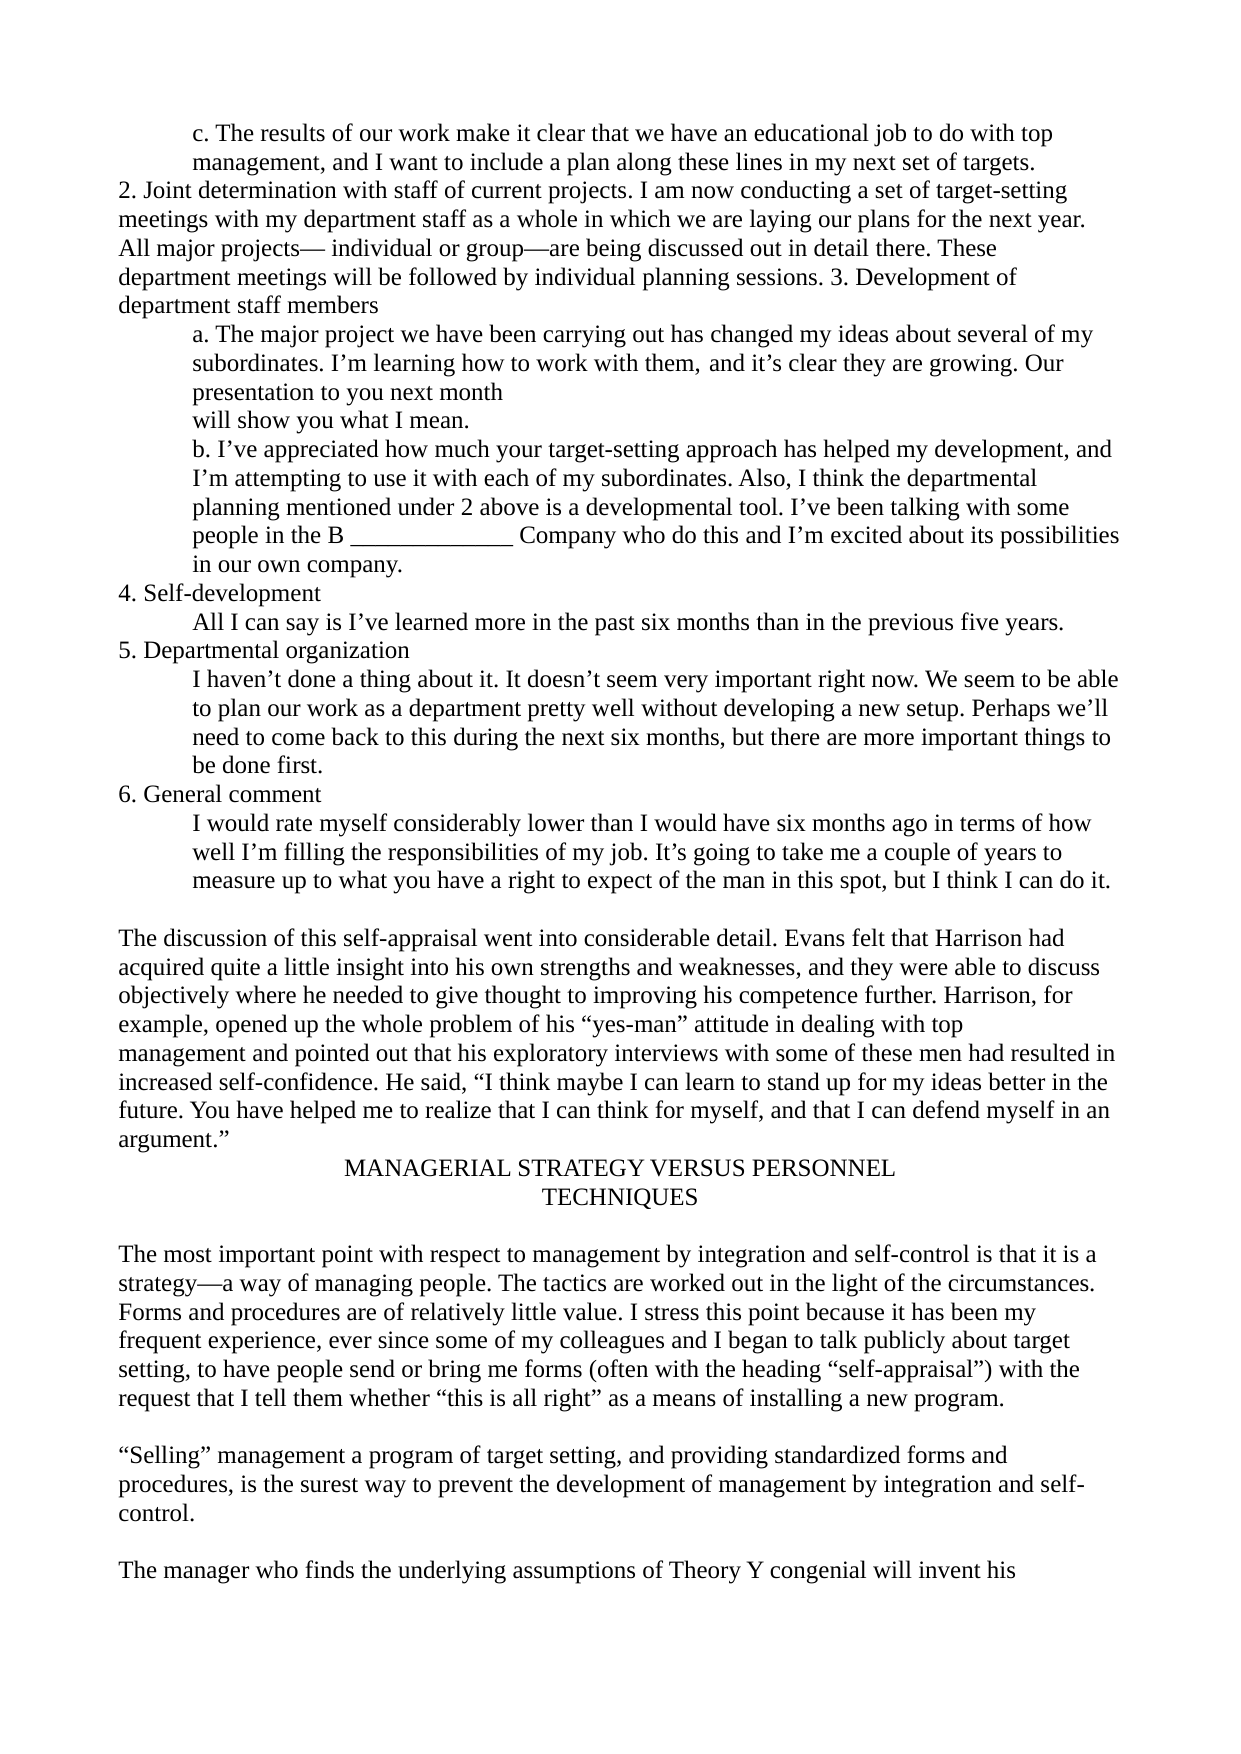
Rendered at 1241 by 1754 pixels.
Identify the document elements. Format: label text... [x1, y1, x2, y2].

text c. The results of our work make it clear that we have an educational job to do with top management, and I want to include a plan along these lines in my next set of targets. [118, 118, 1122, 176]
text argument.” [118, 1124, 1122, 1153]
text 5. Departmental organization [118, 636, 1122, 664]
text b. I’ve appreciated how much your target-setting approach has helped my development, and I’m attempting to use it with each of my subordinates. Also, I think the departmental planning mentioned under 2 above is a developmental tool. I’ve been talking with some people in the B _____________ Company who do this and I’m excited about its possibilities in our own company. [118, 434, 1122, 578]
text 6. General comment [118, 779, 1122, 808]
text MANAGERIAL STRATEGY VERSUS PERSONNEL [118, 1153, 1122, 1182]
text The most important point with respect to management by integration and self-control is that it is a strategy—a way of managing people. The tactics are worked out in the light of the circumstances. Forms and procedures are of relatively little value. I stress this point because it has been my frequent experience, ever since some of my colleagues and I began to talk publicly about target setting, to have people send or bring me forms (often with the heading “self-appraisal”) with the request that I tell them whether “this is all right” as a means of installing a new program. [118, 1239, 1122, 1412]
text a. The major project we have been carrying out has changed my ideas about several of my subordinates. I’m learning how to work with them, and it’s clear they are growing. Our presentation to you next month [118, 319, 1122, 406]
text 4. Self-development [118, 578, 1122, 607]
text The discussion of this self-appraisal went into considerable detail. Evans felt that Harrison had acquired quite a little insight into his own strengths and weaknesses, and they were able to discuss objectively where he needed to give thought to improving his competence further. Harrison, for example, opened up the whole problem of his “yes-man” attitude in dealing with top [118, 923, 1122, 1038]
text department meetings will be followed by individual planning sessions. 3. Development of department staff members [118, 262, 1122, 319]
text 2. Joint determination with staff of current projects. I am now conducting a set of target-setting meetings with my department staff as a whole in which we are laying our plans for the next year. All major projects— individual or group—are being discussed out in detail there. These [118, 176, 1122, 262]
text I would rate myself considerably lower than I would have six months ago in terms of how well I’m filling the responsibilities of my job. It’s going to take me a couple of years to measure up to what you have a right to expect of the man in this spot, but I think I can do it. [118, 808, 1122, 894]
text All I can say is I’ve learned more in the past six months than in the previous five years. [118, 607, 1122, 636]
text The manager who finds the underlying assumptions of Theory Y congenial will invent his [118, 1556, 1122, 1584]
text TECHNIQUES [118, 1182, 1122, 1211]
text management and pointed out that his exploratory interviews with some of these men had resulted in increased self-confidence. He said, “I think maybe I can learn to stand up for my ideas better in the future. You have helped me to realize that I can think for myself, and that I can defend myself in an [118, 1038, 1122, 1124]
text “Selling” management a program of target setting, and providing standardized forms and procedures, is the surest way to prevent the development of management by integration and self-control. [118, 1441, 1122, 1527]
text I haven’t done a thing about it. It doesn’t seem very important right now. We seem to be able to plan our work as a department pretty well without developing a new setup. Perhaps we’ll need to come back to this during the next six months, but there are more important things to be done first. [118, 664, 1122, 779]
text will show you what I mean. [118, 406, 1122, 434]
